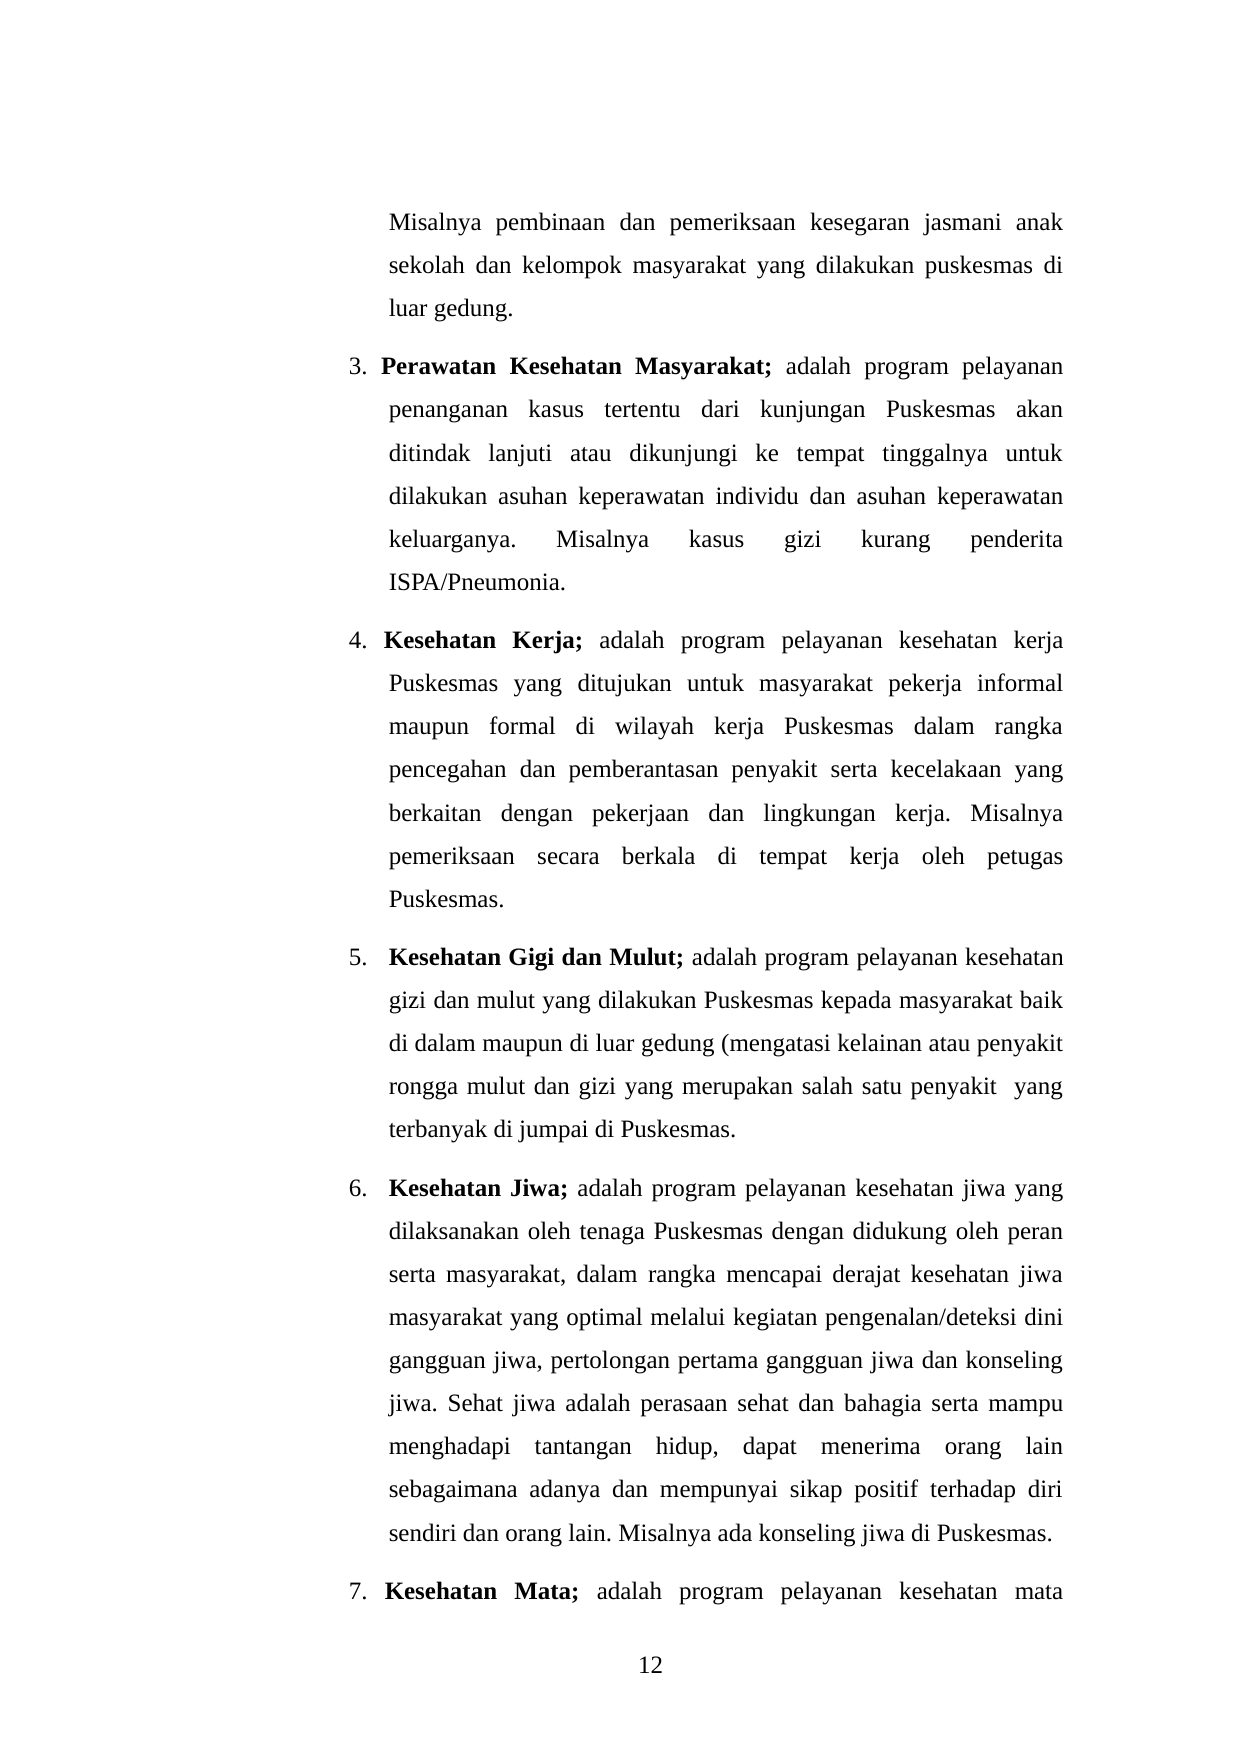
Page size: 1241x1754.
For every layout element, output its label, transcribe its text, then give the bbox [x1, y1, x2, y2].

text 4. Kesehatan Kerja; adalah program pelayanan kesehatan kerja Puskesmas yang ditujukan untuk masyarakat pekerja informal maupun formal di wilayah kerja Puskesmas dalam rangka pencegahan dan pemberantasan penyakit serta kecelakaan yang berkaitan dengan pekerjaan dan lingkungan kerja. Misalnya pemeriksaan secara berkala di tempat kerja oleh petugas Puskesmas. [349, 625, 1063, 913]
text 6. Kesehatan Jiwa; adalah program pelayanan kesehatan jiwa yang dilaksanakan oleh tenaga Puskesmas dengan didukung oleh peran serta masyarakat, dalam rangka mencapai derajat kesehatan jiwa masyarakat yang optimal melalui kegiatan pengenalan/deteksi dini gangguan jiwa, pertolongan pertama gangguan jiwa dan konseling jiwa. Sehat jiwa adalah perasaan sehat dan bahagia serta mampu menghadapi tantangan hidup, dapat menerima orang lain sebagaimana adanya dan mempunyai sikap positif terhadap diri sendiri dan orang lain. Misalnya ada konseling jiwa di Puskesmas. [349, 1173, 1063, 1546]
text 5. Kesehatan Gigi dan Mulut; adalah program pelayanan kesehatan gizi dan mulut yang dilakukan Puskesmas kepada masyarakat baik di dalam maupun di luar gedung (mengatasi kelainan atau penyakit rongga mulut dan gizi yang merupakan salah satu penyakit yang terbanyak di jumpai di Puskesmas. [349, 942, 1063, 1143]
text 7. Kesehatan Mata; adalah program pelayanan kesehatan mata [349, 1576, 1063, 1604]
text 3. Perawatan Kesehatan Masyarakat; adalah program pelayanan penanganan kasus tertentu dari kunjungan Puskesmas akan ditindak lanjuti atau dikunjungi ke tempat tinggalnya untuk dilakukan asuhan keperawatan individu dan asuhan keperawatan keluarganya. Misalnya kasus gizi kurang penderita ISPA/Pneumonia. [349, 351, 1063, 596]
text Misalnya pembinaan dan pemeriksaan kesegaran jasmani anak sekolah dan kelompok masyarakat yang dilakukan puskesmas di luar gedung. [349, 207, 1063, 322]
